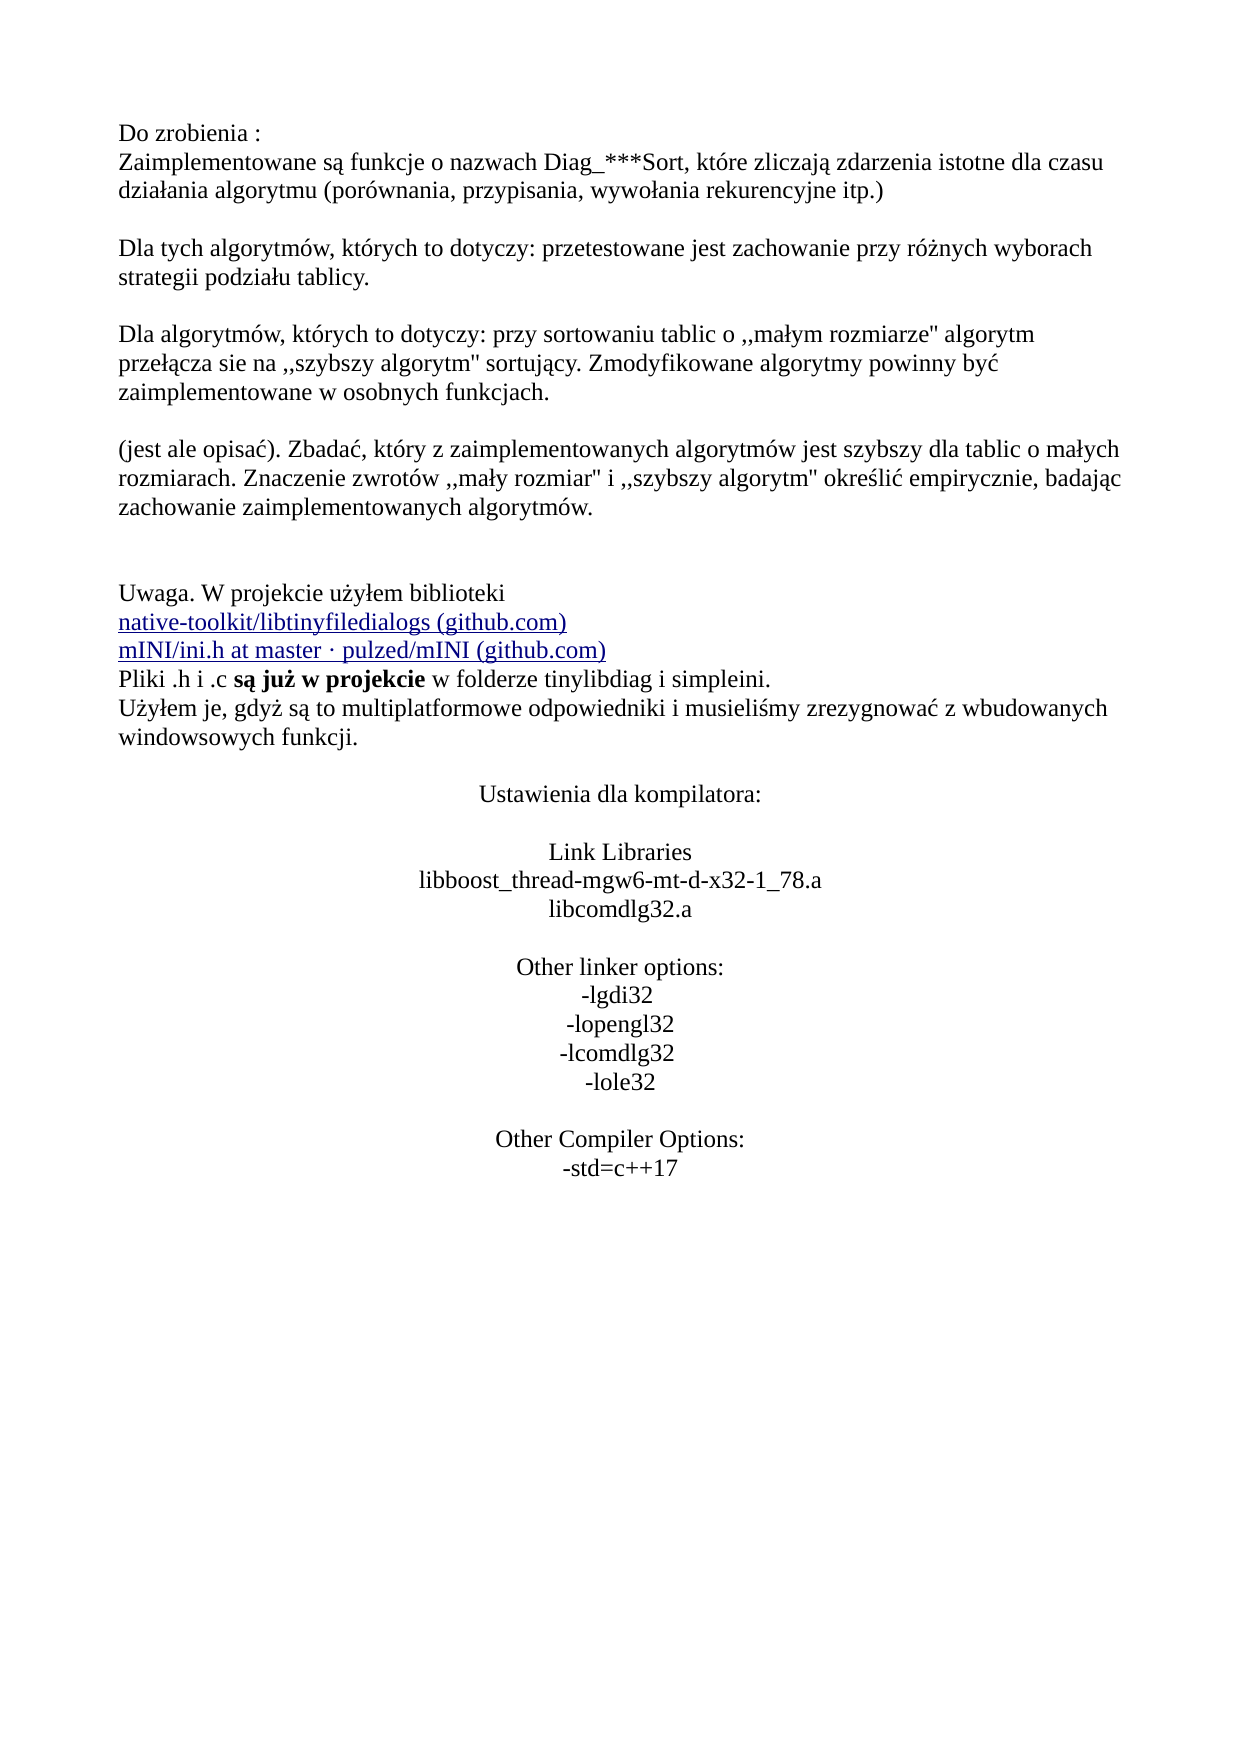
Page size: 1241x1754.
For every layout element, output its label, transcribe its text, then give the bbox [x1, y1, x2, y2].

text Zaimplementowane są funkcje o nazwach Diag_***Sort, które zliczają zdarzenia istotne dla czasu działania algorytmu (porównania, przypisania, wywołania rekurencyjne itp.) [118, 147, 1122, 204]
text libcomdlg32.a [118, 894, 1122, 923]
text (jest ale opisać). Zbadać, który z zaimplementowanych algorytmów jest szybszy dla tablic o małych rozmiarach. Znaczenie zwrotów ,,mały rozmiar'' i ,,szybszy algorytm'' określić empirycznie, badając zachowanie zaimplementowanych algorytmów. [118, 434, 1122, 521]
text native-toolkit/libtinyfiledialogs (github.com) [118, 607, 1122, 636]
text -lole32 [118, 1067, 1122, 1096]
text mINI/ini.h at master · pulzed/mINI (github.com) [118, 636, 1122, 664]
text Uwaga. W projekcie użyłem biblioteki [118, 578, 1122, 607]
text Dla tych algorytmów, których to dotyczy: przetestowane jest zachowanie przy różnych wyborach strategii podziału tablicy. [118, 233, 1122, 291]
text -lgdi32 [118, 981, 1122, 1009]
text Pliki .h i .c są już w projekcie w folderze tinylibdiag i simpleini. [118, 664, 1122, 693]
text -std=c++17 [118, 1153, 1122, 1182]
text -lopengl32 [118, 1009, 1122, 1038]
text Link Libraries [118, 837, 1122, 866]
text Ustawienia dla kompilatora: [118, 779, 1122, 808]
text Użyłem je, gdyż są to multiplatformowe odpowiedniki i musieliśmy zrezygnować z wbudowanych windowsowych funkcji. [118, 693, 1122, 751]
text Dla algorytmów, których to dotyczy: przy sortowaniu tablic o ,,małym rozmiarze'' algorytm przełącza sie na ,,szybszy algorytm'' sortujący. Zmodyfikowane algorytmy powinny być zaimplementowane w osobnych funkcjach. [118, 319, 1122, 406]
text Other Compiler Options: [118, 1124, 1122, 1153]
text Other linker options: [118, 952, 1122, 981]
text -lcomdlg32 [118, 1038, 1122, 1067]
text libboost_thread-mgw6-mt-d-x32-1_78.a [118, 866, 1122, 894]
text Do zrobienia : [118, 118, 1122, 147]
